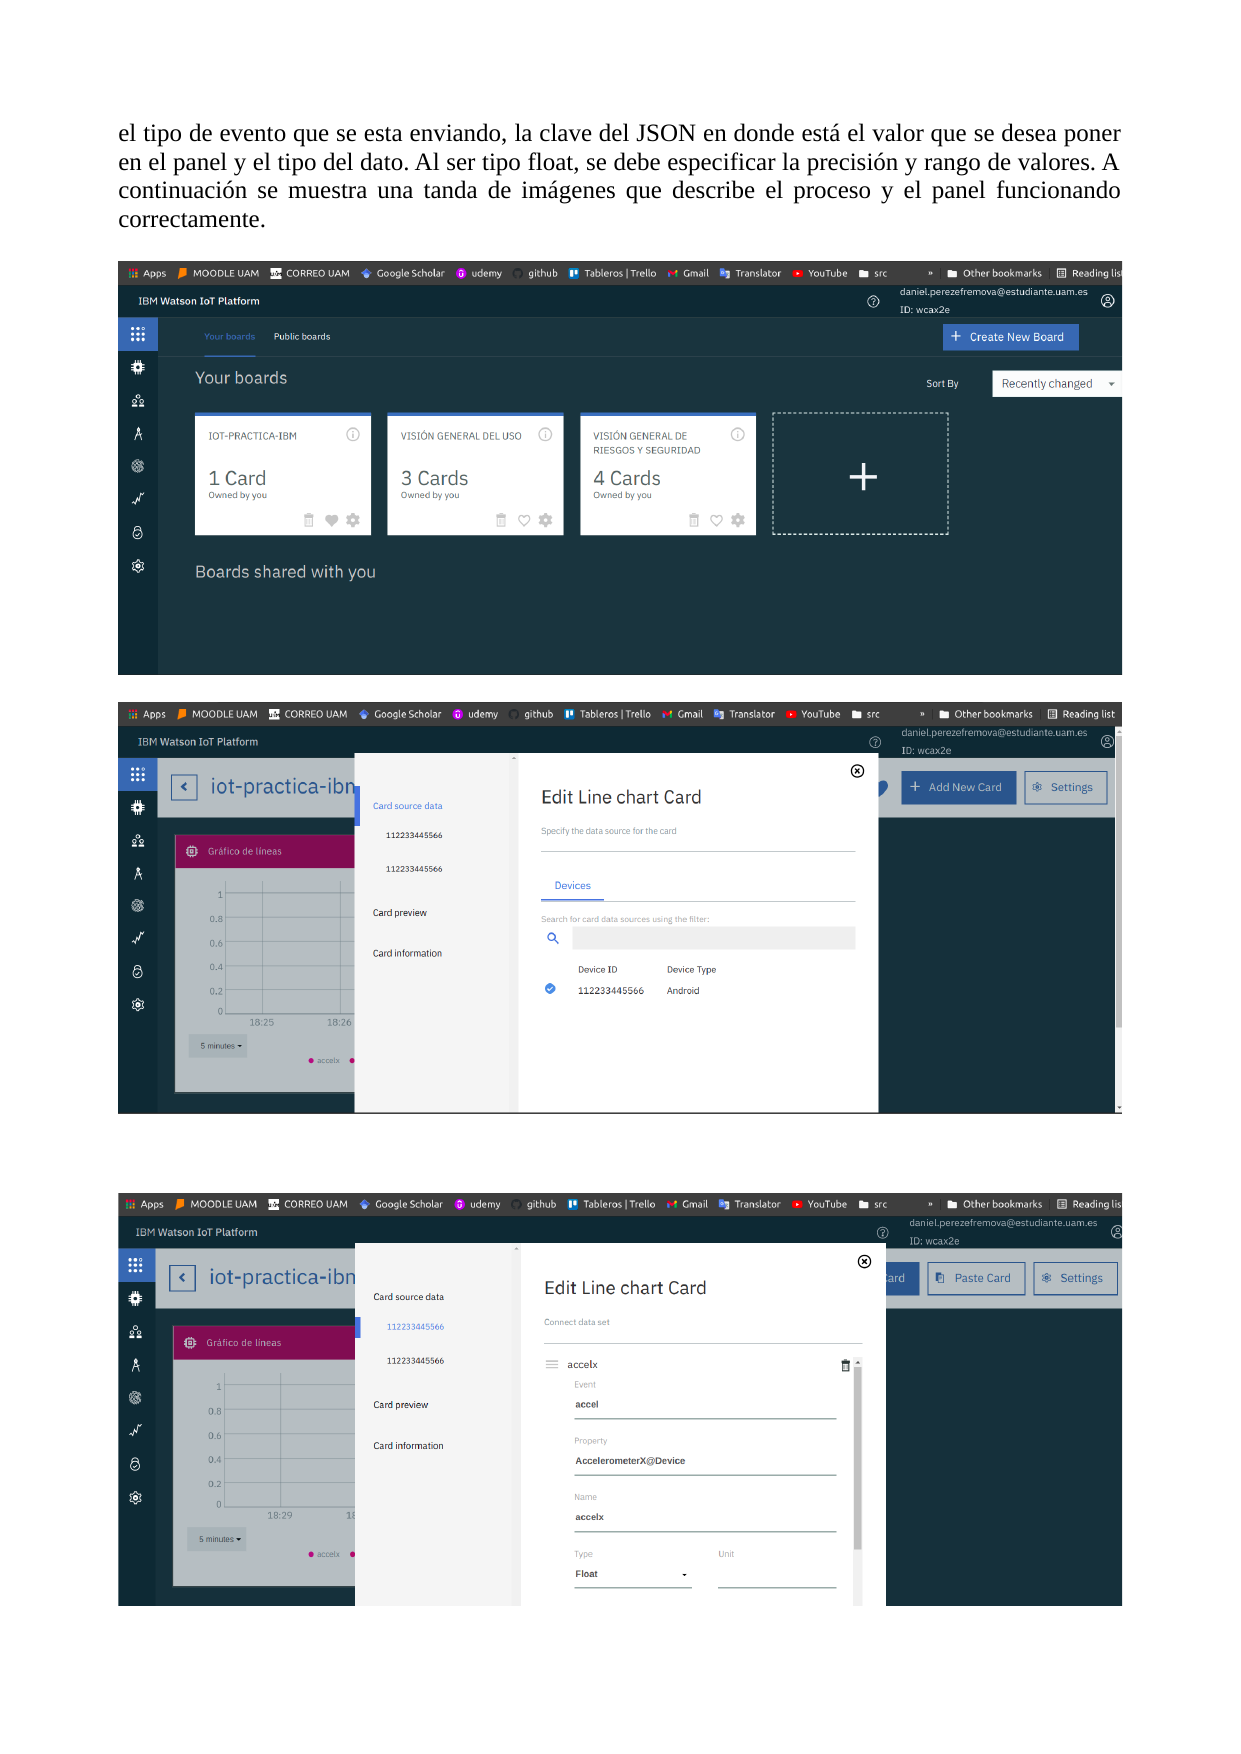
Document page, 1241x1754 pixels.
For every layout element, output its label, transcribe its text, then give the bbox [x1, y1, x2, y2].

picture [118, 1193, 1123, 1606]
picture [118, 702, 1122, 1114]
picture [118, 261, 1123, 675]
text el tipo de evento que se esta enviando, la clave del JSON en donde está el valor que se desea poner en el panel y el tipo del dato. Al ser tipo float, se debe especificar la precisión y rango de valores. A continuación se muestra una tanda de imágenes que describe el proceso y el panel funcionando correctamente. [118, 118, 1122, 233]
